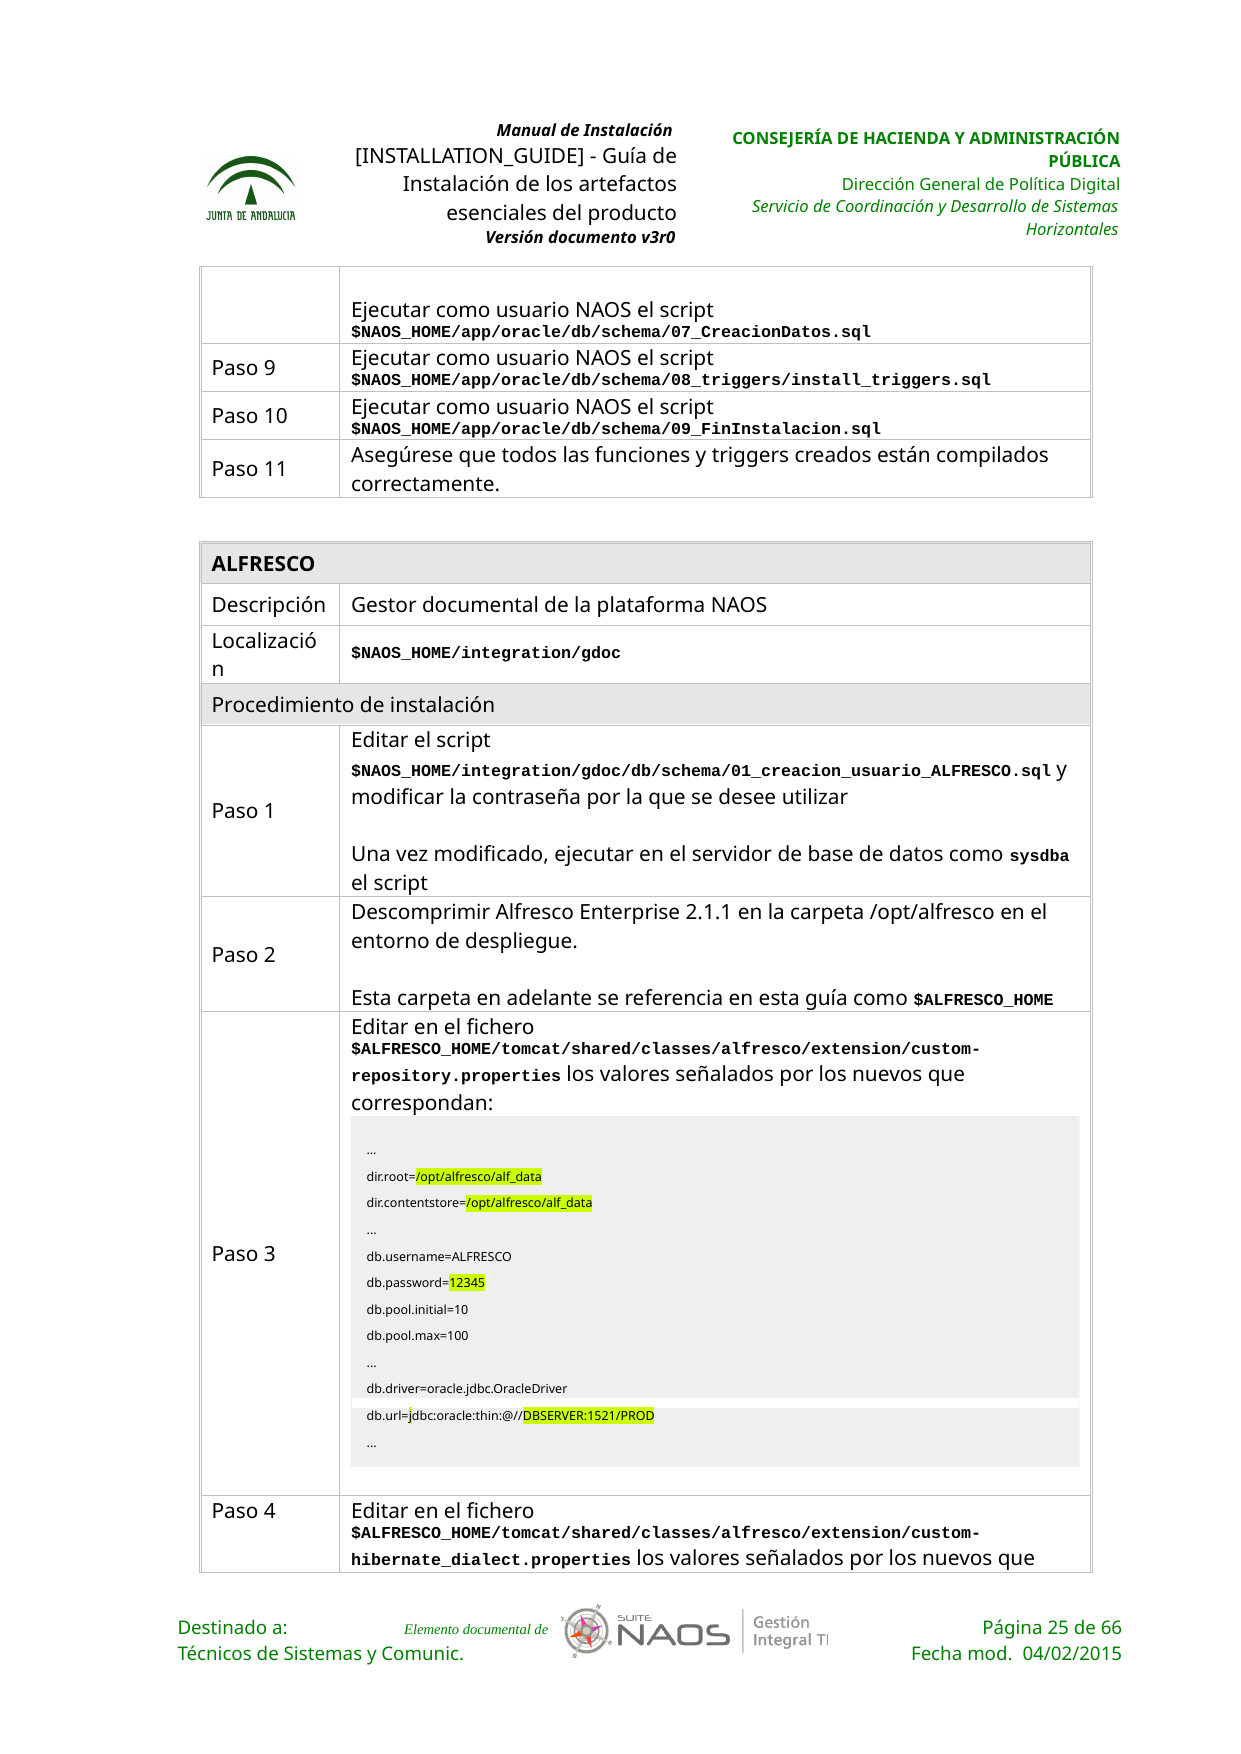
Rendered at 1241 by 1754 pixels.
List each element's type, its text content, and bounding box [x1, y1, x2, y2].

table_cell Gestor documental de la plataforma NAOS [340, 584, 1090, 625]
table_cell Localización [202, 626, 339, 683]
table_cell Paso 10 [202, 392, 339, 439]
picture [560, 1604, 829, 1658]
table_cell Paso 11 [202, 440, 339, 497]
table_cell Paso 3 [202, 1012, 339, 1495]
table_cell Ejecutar como usuario NAOS el script $NAOS_HOME/app/oracle/db/schema/08_triggers/install_triggers.sql [340, 344, 1090, 391]
table_cell Descripción [202, 584, 339, 625]
table_cell Ejecutar como usuario NAOS el script $NAOS_HOME/app/oracle/db/schema/09_FinInstalacion.sql [340, 392, 1090, 439]
picture [201, 156, 298, 224]
table_cell Ejecutar como usuario NAOS el script $NAOS_HOME/app/oracle/db/schema/07_CreacionDatos.sql [340, 267, 1090, 342]
table_cell Paso 9 [202, 344, 339, 391]
table_cell $NAOS_HOME/integration/gdoc [340, 626, 1090, 683]
table_cell Editar en el fichero $ALFRESCO_HOME/tomcat/shared/classes/alfresco/extension/custom-repository.properties los valores señalados por los nuevos que correspondan: … dir.root=/opt/alfresco/alf_data dir.contentstore=/opt/alfresco/alf_data ... db.username=ALFRESCO db.password=12345 db.pool.initial=10 db.pool.max=100 ... db.driver=oracle.jdbc.OracleDriver db.url=jdbc:oracle:thin:@//DBSERVER:1521/PROD ... [340, 1012, 1090, 1495]
table_cell Paso 1 [202, 726, 339, 896]
table_cell [202, 267, 339, 342]
table_cell Procedimiento de instalación [202, 684, 1090, 724]
table_cell Editar el script $NAOS_HOME/integration/gdoc/db/schema/01_creacion_usuario_ALFRESCO.sql y modificar la contraseña por la que se desee utilizar Una vez modificado, ejecutar en el servidor de base de datos como sysdba el script [340, 726, 1090, 896]
table_cell Descomprimir Alfresco Enterprise 2.1.1 en la carpeta /opt/alfresco en el entorno de despliegue. Esta carpeta en adelante se referencia en esta guía como $ALFRESCO_HOME [340, 897, 1090, 1011]
table_cell Paso 2 [202, 897, 339, 1011]
table_header ALFRESCO [202, 544, 1090, 583]
table_cell Editar en el fichero $ALFRESCO_HOME/tomcat/shared/classes/alfresco/extension/custom-hibernate_dialect.properties los valores señalados por los nuevos que [340, 1496, 1090, 1572]
table_cell Paso 4 [202, 1496, 339, 1572]
table_cell Asegúrese que todos las funciones y triggers creados están compilados correctamente. [340, 440, 1090, 497]
